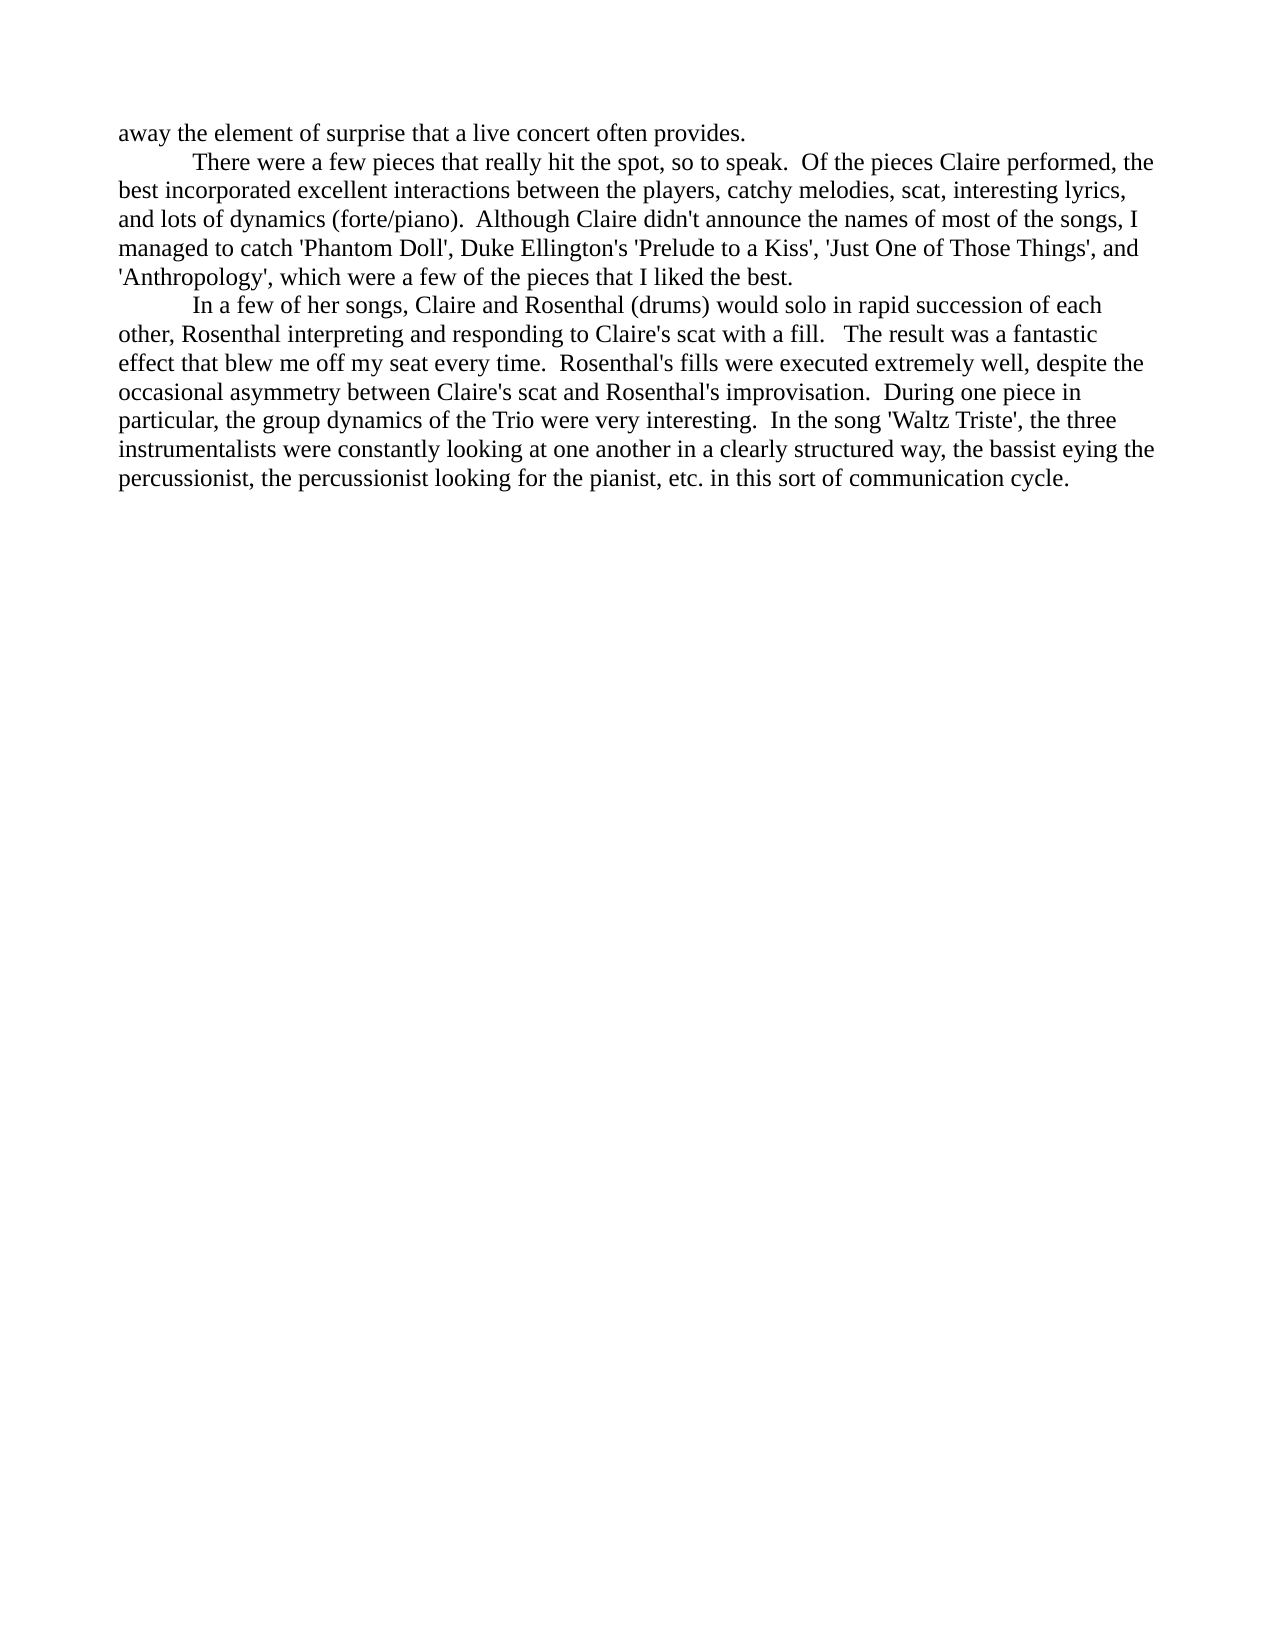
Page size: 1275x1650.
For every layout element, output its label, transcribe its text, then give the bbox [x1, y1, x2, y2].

text In a few of her songs, Claire and Rosenthal (drums) would solo in rapid succession of each other, Rosenthal interpreting and responding to Claire's scat with a fill. The result was a fantastic effect that blew me off my seat every time. Rosenthal's fills were executed extremely well, despite the occasional asymmetry between Claire's scat and Rosenthal's improvisation. During one piece in particular, the group dynamics of the Trio were very interesting. In the song 'Waltz Triste', the three instrumentalists were constantly looking at one another in a clearly structured way, the bassist eying the percussionist, the percussionist looking for the pianist, etc. in this sort of communication cycle. [118, 291, 1157, 492]
text away the element of surprise that a live concert often provides. [118, 118, 1157, 147]
text There were a few pieces that really hit the spot, so to speak. Of the pieces Claire performed, the best incorporated excellent interactions between the players, catchy melodies, scat, interesting lyrics, and lots of dynamics (forte/piano). Although Claire didn't announce the names of most of the songs, I managed to catch 'Phantom Doll', Duke Ellington's 'Prelude to a Kiss', 'Just One of Those Things', and 'Anthropology', which were a few of the pieces that I liked the best. [118, 147, 1157, 291]
